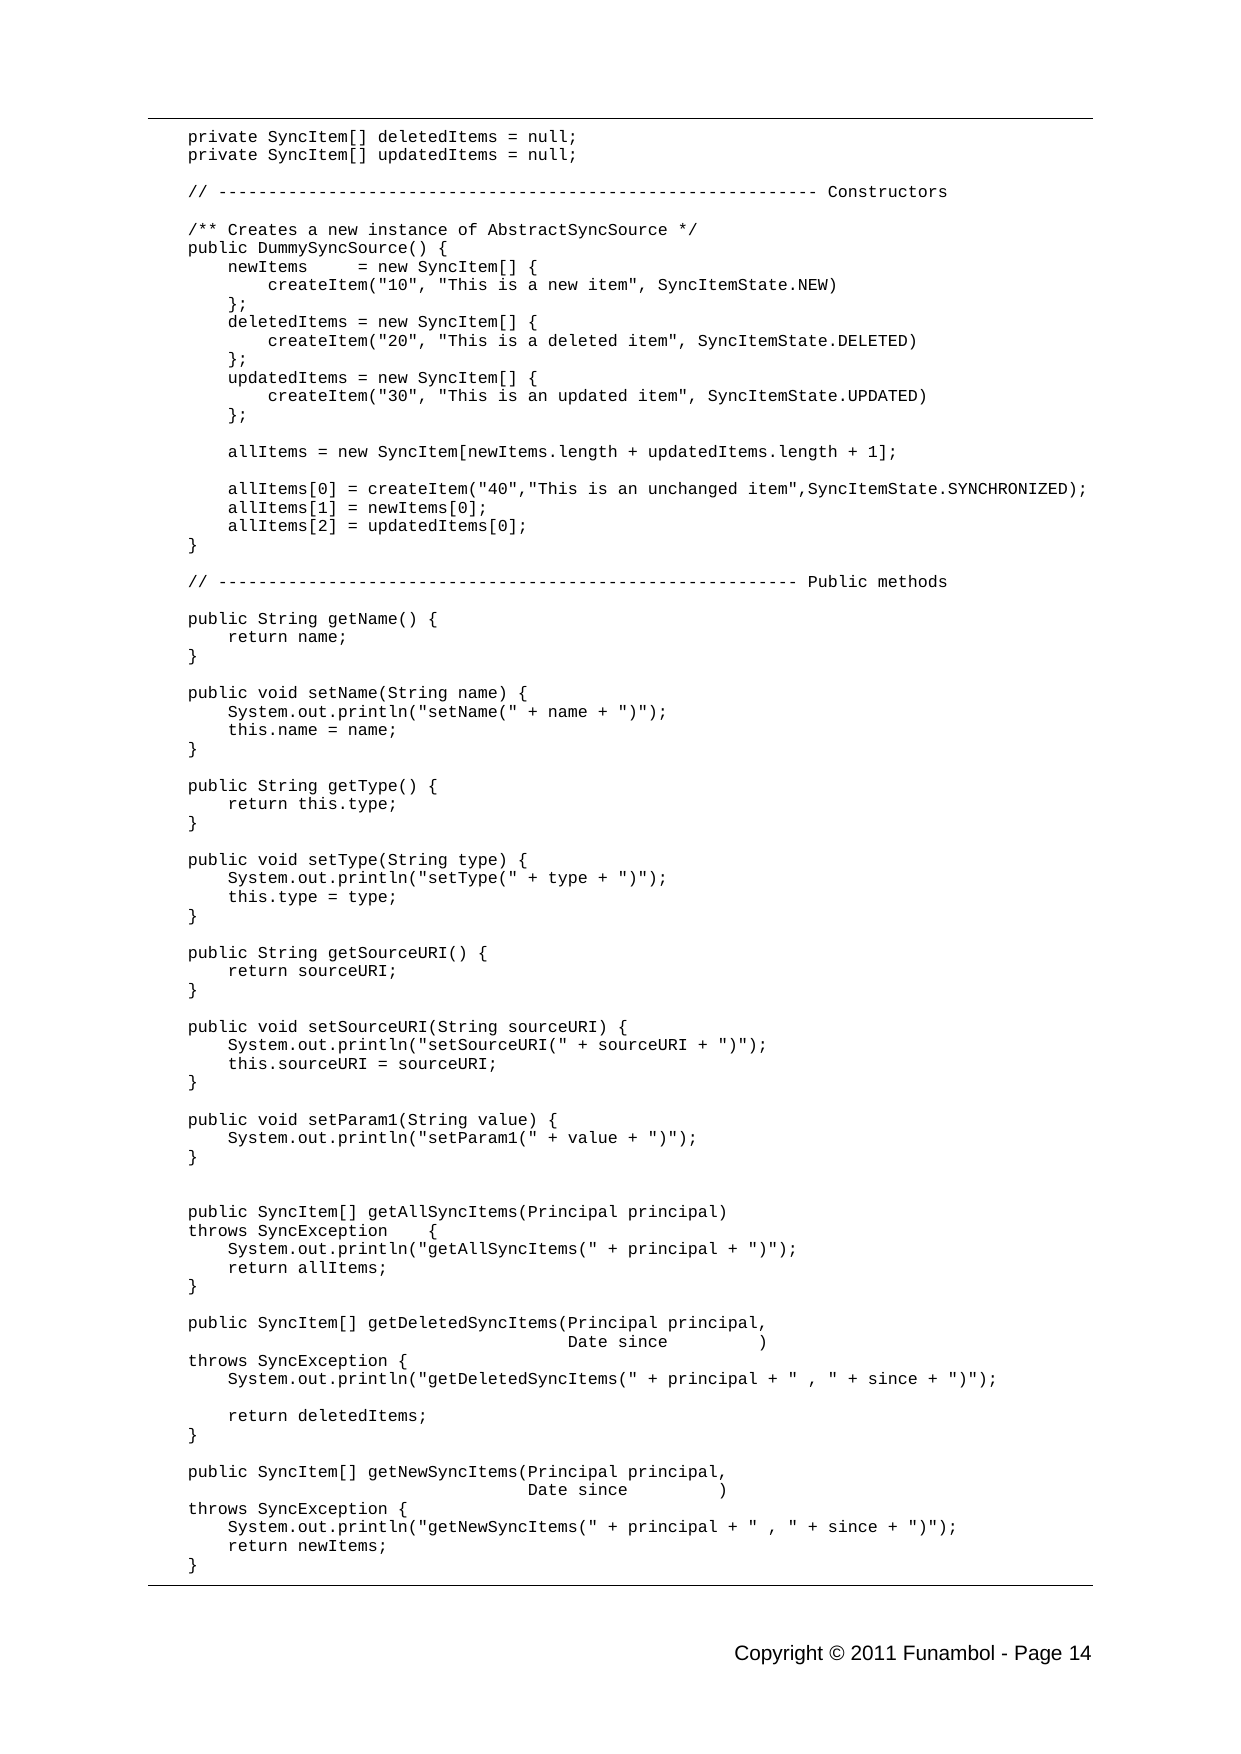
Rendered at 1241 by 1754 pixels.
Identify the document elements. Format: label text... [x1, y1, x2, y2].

text throws SyncException { System.out.println("getAllSyncItems(" + principal + ")"); return allItems; } public SyncItem[] getDeletedSyncItems(Principal principal, Date since ) [148, 1223, 1093, 1352]
text throws SyncException { System.out.println("getDeletedSyncItems(" + principal + " , " + since + ")"); return deletedItems; } public SyncItem[] getNewSyncItems(Principal principal, Date since ) [148, 1352, 1093, 1490]
text throws SyncException { System.out.println("getNewSyncItems(" + principal + " , " + since + ")"); return newItems; } [148, 1490, 1093, 1585]
text private SyncItem[] deletedItems = null; private SyncItem[] updatedItems = null; // ------------------------------------------------------------ Constructors /** Creates a new instance of AbstractSyncSource */ public DummySyncSource() { newItems = new SyncItem[] { createItem("10", "This is a new item", SyncItemState.NEW) }; deletedItems = new SyncItem[] { createItem("20", "This is a deleted item", SyncItemState.DELETED) }; updatedItems = new SyncItem[] { createItem("30", "This is an updated item", SyncItemState.UPDATED) }; allItems = new SyncItem[newItems.length + updatedItems.length + 1]; allItems[0] = createItem("40","This is an unchanged item",SyncItemState.SYNCHRONIZED); allItems[1] = newItems[0]; allItems[2] = updatedItems[0]; } // ---------------------------------------------------------- Public methods public String getName() { return name; } public void setName(String name) { System.out.println("setName(" + name + ")"); this.name = name; } public String getType() { return this.type; } public void setType(String type) { System.out.println("setType(" + type + ")"); this.type = type; } public String getSourceURI() { return sourceURI; } public void setSourceURI(String sourceURI) { System.out.println("setSourceURI(" + sourceURI + ")"); this.sourceURI = sourceURI; } public void setParam1(String value) { System.out.println("setParam1(" + value + ")"); } public SyncItem[] getAllSyncItems(Principal principal) [148, 119, 1093, 1223]
